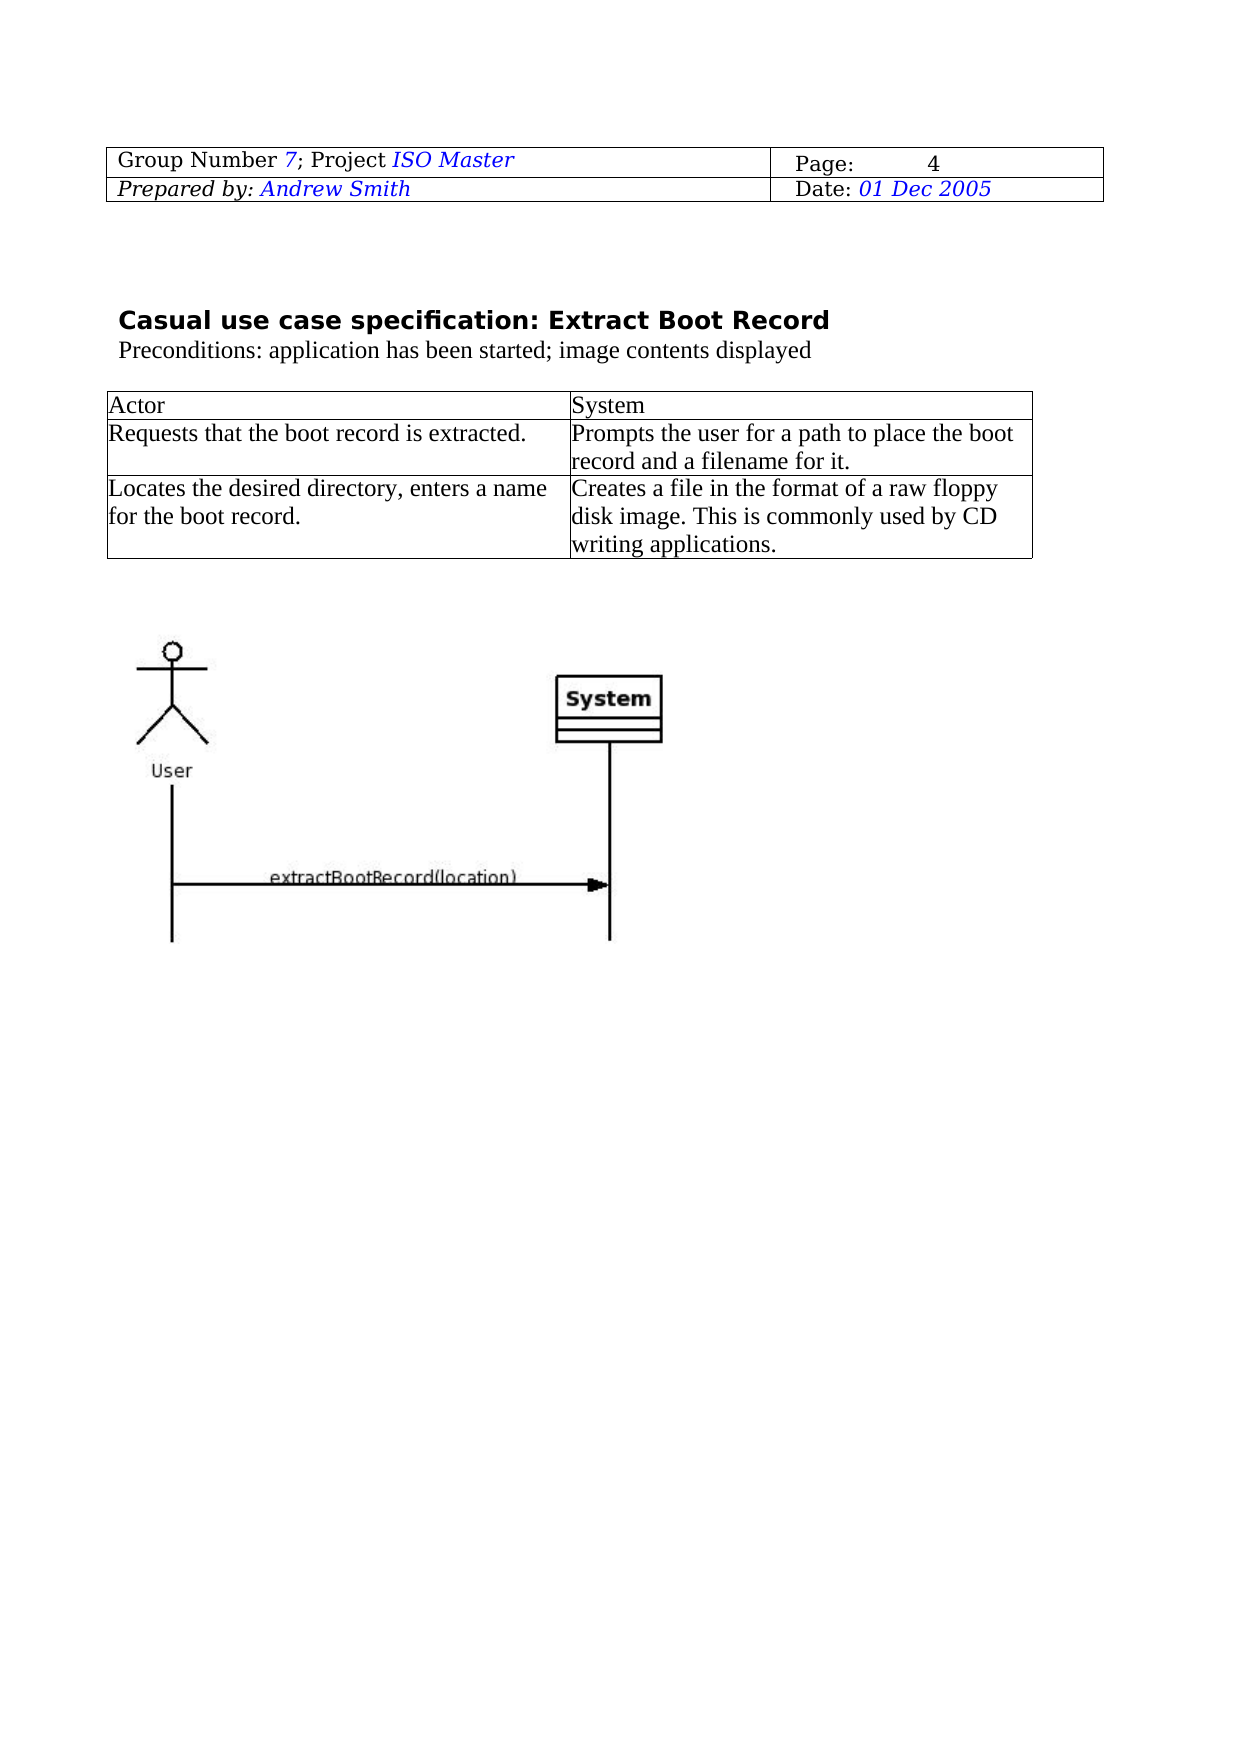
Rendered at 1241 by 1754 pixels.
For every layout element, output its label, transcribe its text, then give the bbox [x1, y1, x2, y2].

subtitle Casual use case specification: Extract Boot Record [118, 307, 1122, 336]
table_header System [571, 392, 1032, 419]
text Preconditions: application has been started; image contents displayed [118, 336, 1122, 363]
table_cell Creates a file in the format of a raw floppy disk image. This is commonly used by CD writing applications. [571, 476, 1032, 558]
table_header Actor [108, 392, 570, 419]
table_cell Prompts the user for a path to place the boot record and a filename for it. [571, 420, 1032, 474]
table_cell Requests that the boot record is extracted. [108, 420, 570, 474]
table_cell Locates the desired directory, enters a name for the boot record. [108, 476, 570, 558]
picture [134, 623, 663, 944]
